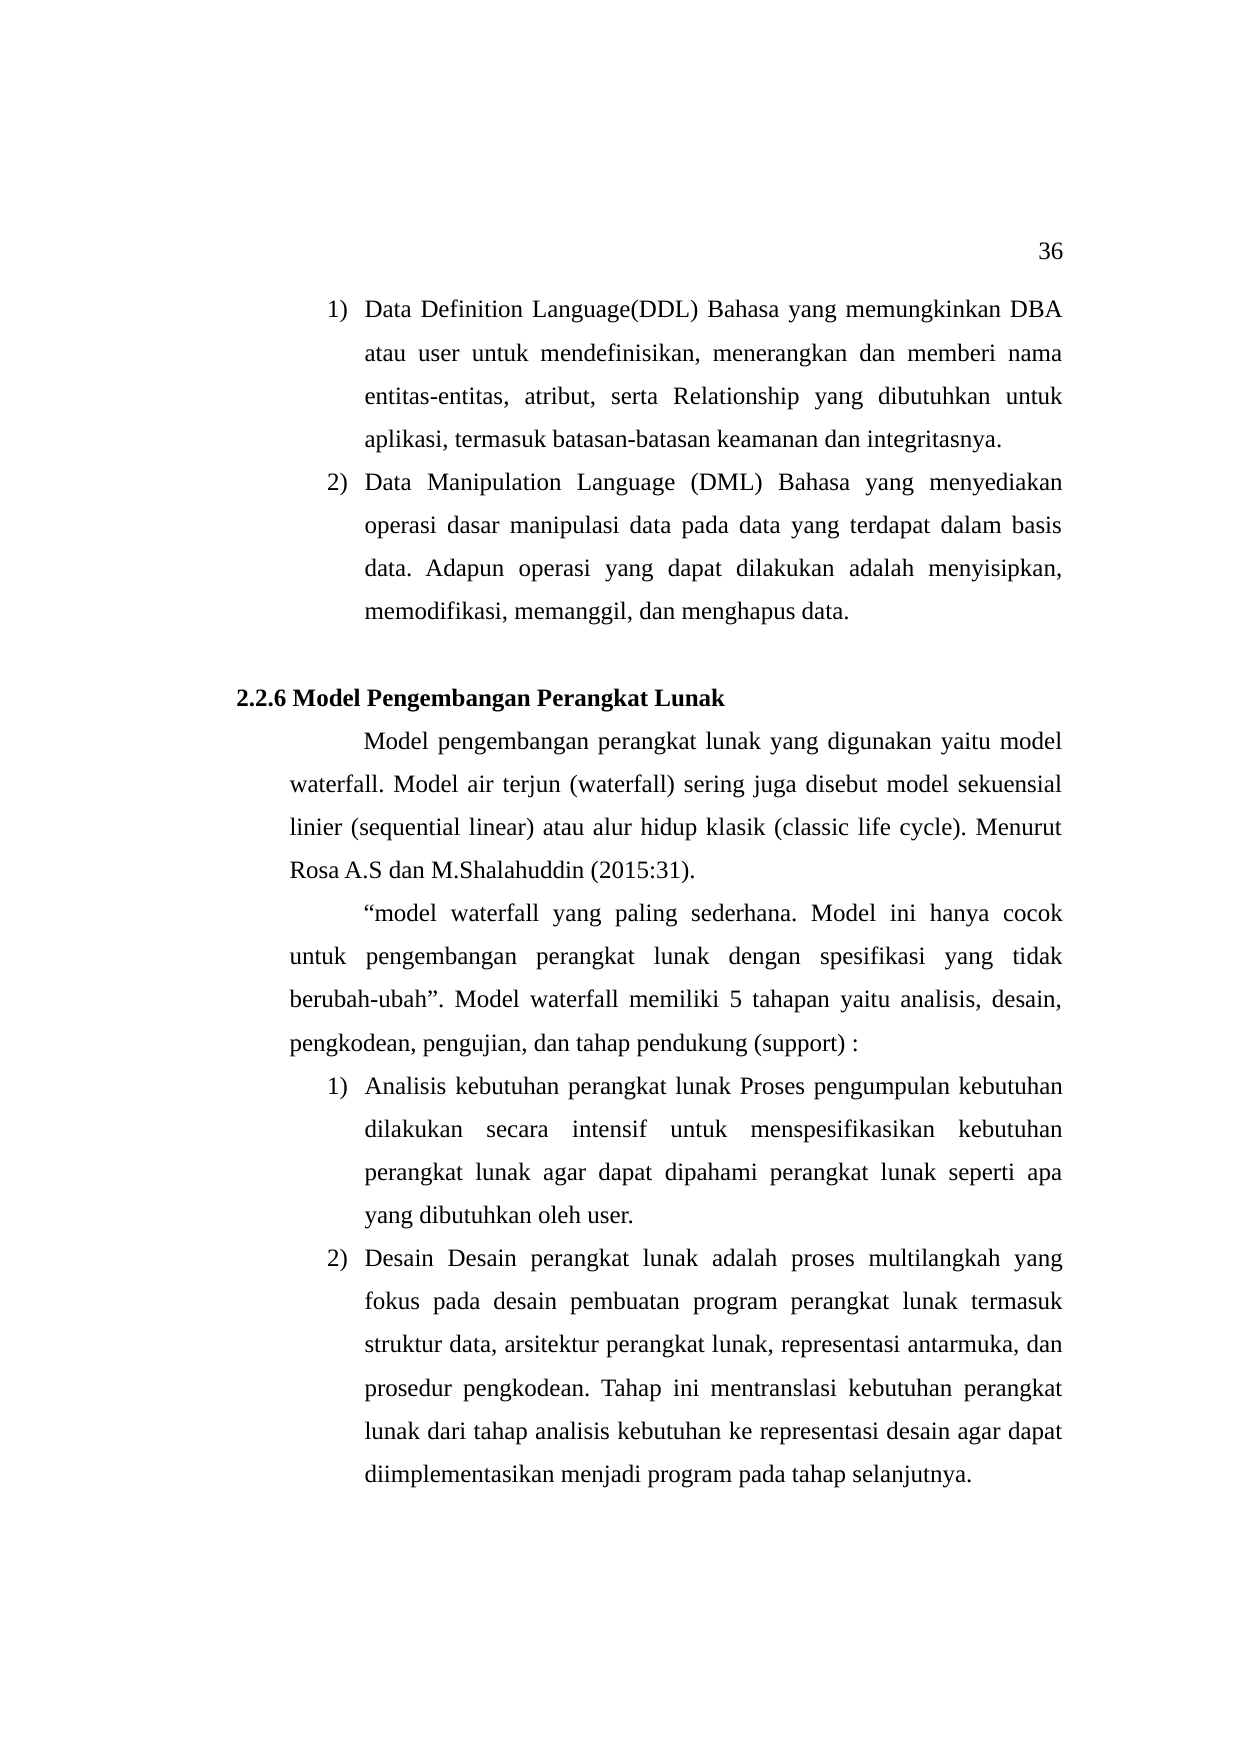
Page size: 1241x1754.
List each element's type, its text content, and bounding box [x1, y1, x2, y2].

list Analisis kebutuhan perangkat lunak Proses pengumpulan kebutuhan dilakukan secara intensif untuk menspesifikasikan kebutuhan perangkat lunak agar dapat dipahami perangkat lunak seperti apa yang dibutuhkan oleh user. [327, 1071, 1063, 1229]
list Desain Desain perangkat lunak adalah proses multilangkah yang fokus pada desain pembuatan program perangkat lunak termasuk struktur data, arsitektur perangkat lunak, representasi antarmuka, dan prosedur pengkodean. Tahap ini mentranslasi kebutuhan perangkat lunak dari tahap analisis kebutuhan ke representasi desain agar dapat diimplementasikan menjadi program pada tahap selanjutnya. [327, 1243, 1063, 1488]
list Data Definition Language(DDL) Bahasa yang memungkinkan DBA atau user untuk mendefinisikan, menerangkan dan memberi nama entitas-entitas, atribut, serta Relationship yang dibutuhkan untuk aplikasi, termasuk batasan-batasan keamanan dan integritasnya. [327, 294, 1063, 453]
list Data Manipulation Language (DML) Bahasa yang menyediakan operasi dasar manipulasi data pada data yang terdapat dalam basis data. Adapun operasi yang dapat dilakukan adalah menyisipkan, memodifikasi, memanggil, dan menghapus data. [327, 467, 1063, 625]
text 2.2.6 Model Pengembangan Perangkat Lunak [236, 683, 1063, 711]
text Model pengembangan perangkat lunak yang digunakan yaitu model waterfall. Model air terjun (waterfall) sering juga disebut model sekuensial linier (sequential linear) atau alur hidup klasik (classic life cycle). Menurut Rosa A.S dan M.Shalahuddin (2015:31). [289, 726, 1063, 884]
text “model waterfall yang paling sederhana. Model ini hanya cocok untuk pengembangan perangkat lunak dengan spesifikasi yang tidak berubah-ubah”. Model waterfall memiliki 5 tahapan yaitu analisis, desain, pengkodean, pengujian, dan tahap pendukung (support) : [289, 898, 1063, 1056]
